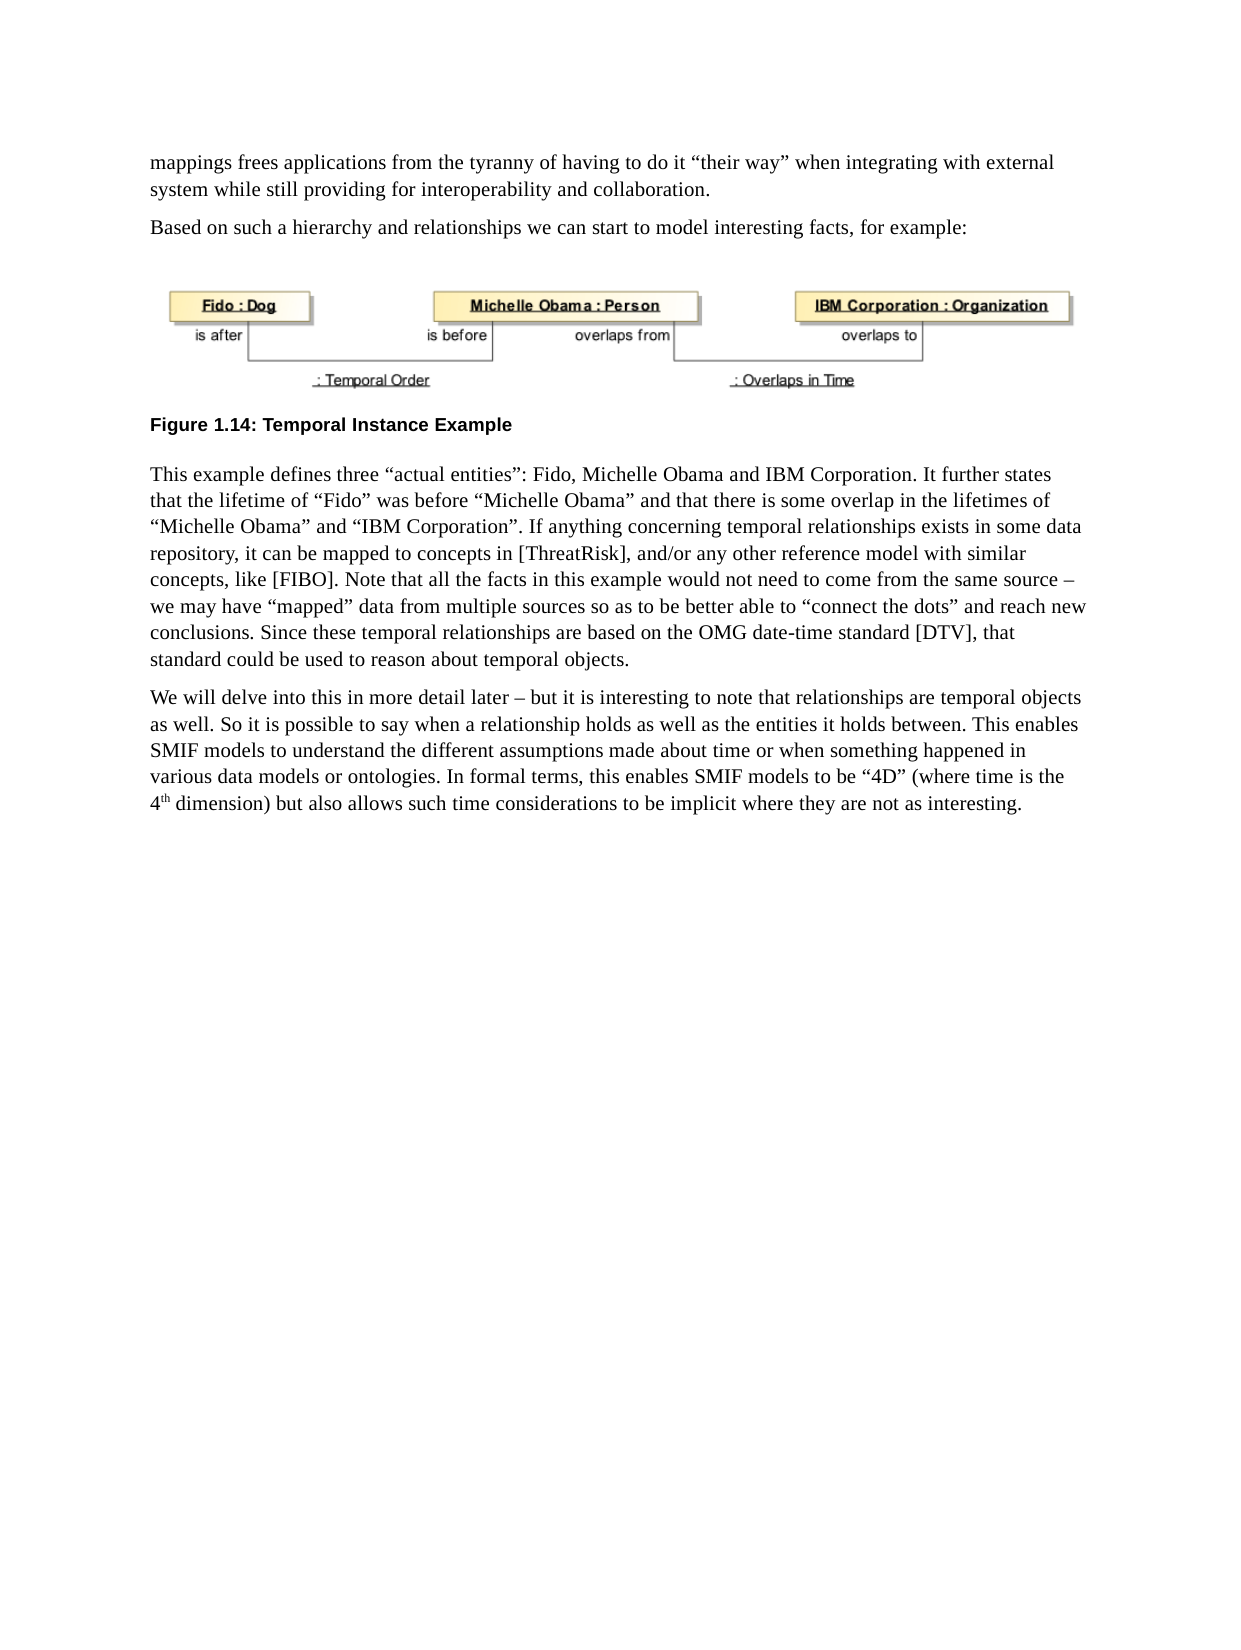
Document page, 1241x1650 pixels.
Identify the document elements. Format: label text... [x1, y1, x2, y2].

text This example defines three “actual entities”: Fido, Michelle Obama and IBM Corporation. It further states that the lifetime of “Fido” was before “Michelle Obama” and that there is some overlap in the lifetimes of “Michelle Obama” and “IBM Corporation”. If anything concerning temporal relationships exists in some data repository, it can be mapped to concepts in [ThreatRisk], and/or any other reference model with similar concepts, like [FIBO]. Note that all the facts in this example would not need to come from the same source – we may have “mapped” data from multiple sources so as to be better able to “connect the dots” and reach new conclusions. Since these temporal relationships are based on the OMG date-time standard [DTV], that standard could be used to reason about temporal objects. [150, 435, 1090, 671]
text [150, 253, 1090, 270]
picture [150, 270, 1090, 408]
text Figure 0.14: Temporal Instance Example [150, 408, 1090, 435]
text Based on such a hierarchy and relationships we can start to model interesting facts, for example: [150, 215, 1090, 239]
text We will delve into this in more detail later – but it is interesting to note that relationships are temporal objects as well. So it is possible to say when a relationship holds as well as the entities it holds between. This enables SMIF models to understand the different assumptions made about time or when something happened in various data models or ontologies. In formal terms, this enables SMIF models to be “4D” (where time is the 4th dimension) but also allows such time considerations to be implicit where they are not as interesting. [150, 685, 1090, 815]
text mappings frees applications from the tyranny of having to do it “their way” when integrating with external system while still providing for interoperability and collaboration. [150, 150, 1090, 201]
